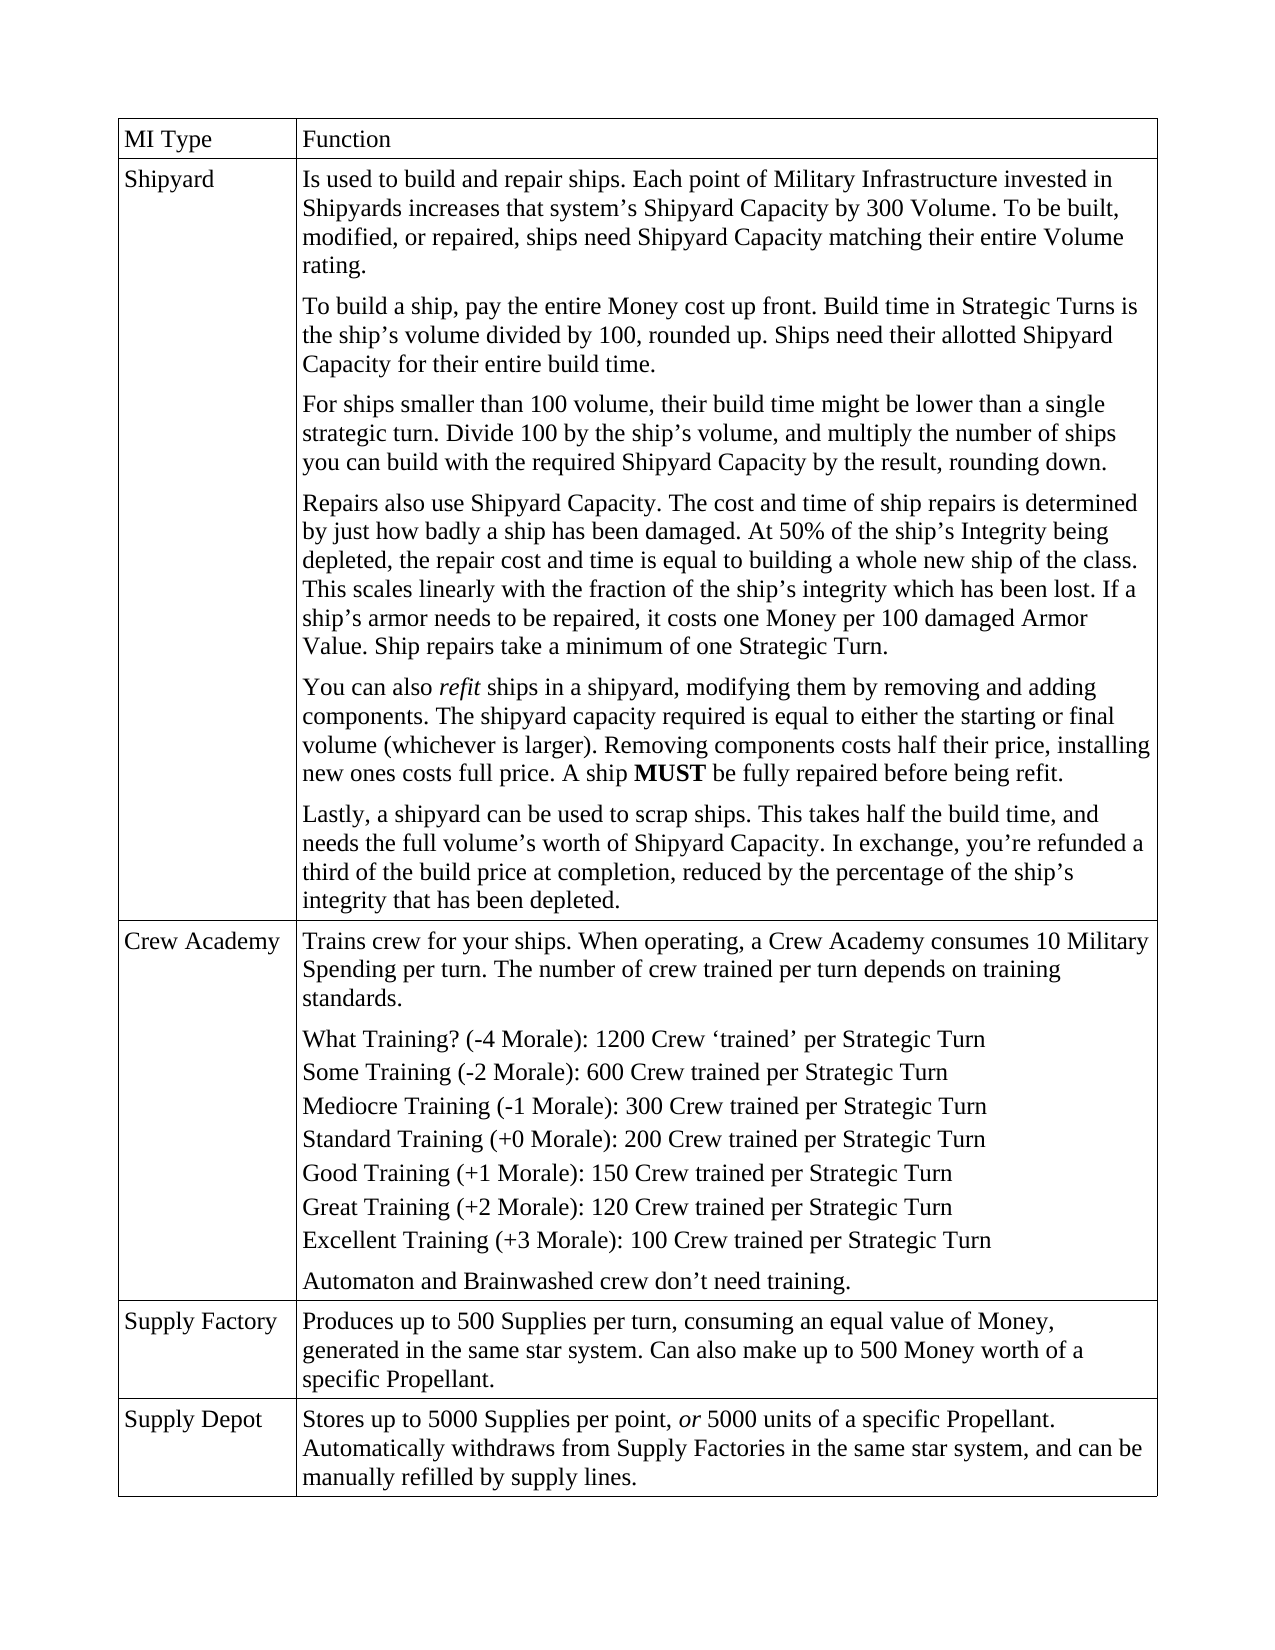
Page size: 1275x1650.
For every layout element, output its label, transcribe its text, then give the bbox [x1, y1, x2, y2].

table_cell Is used to build and repair ships. Each point of Military Infrastructure invested in Shipyards increases that system’s Shipyard Capacity by 300 Volume. To be built, modified, or repaired, ships need Shipyard Capacity matching their entire Volume rating. To build a ship, pay the entire Money cost up front. Build time in Strategic Turns is the ship’s volume divided by 100, rounded up. Ships need their allotted Shipyard Capacity for their entire build time. For ships smaller than 100 volume, their build time might be lower than a single strategic turn. Divide 100 by the ship’s volume, and multiply the number of ships you can build with the required Shipyard Capacity by the result, rounding down. Repairs also use Shipyard Capacity. The cost and time of ship repairs is determined by just how badly a ship has been damaged. At 50% of the ship’s Integrity being depleted, the repair cost and time is equal to building a whole new ship of the class. This scales linearly with the fraction of the ship’s integrity which has been lost. If a ship’s armor needs to be repaired, it costs one Money per 100 damaged Armor Value. Ship repairs take a minimum of one Strategic Turn. You can also refit ships in a shipyard, modifying them by removing and adding components. The shipyard capacity required is equal to either the starting or final volume (whichever is larger). Removing components costs half their price, installing new ones costs full price. A ship MUST be fully repaired before being refit. Lastly, a shipyard can be used to scrap ships. This takes half the build time, and needs the full volume’s worth of Shipyard Capacity. In exchange, you’re refunded a third of the build price at completion, reduced by the percentage of the ship’s integrity that has been depleted. [297, 159, 1157, 920]
table_header MI Type [119, 119, 296, 158]
table_cell Produces up to 500 Supplies per turn, consuming an equal value of Money, generated in the same star system. Can also make up to 500 Money worth of a specific Propellant. [297, 1301, 1157, 1398]
table_cell Trains crew for your ships. When operating, a Crew Academy consumes 10 Military Spending per turn. The number of crew trained per turn depends on training standards. What Training? (-4 Morale): 1200 Crew ‘trained’ per Strategic Turn Some Training (-2 Morale): 600 Crew trained per Strategic Turn Mediocre Training (-1 Morale): 300 Crew trained per Strategic Turn Standard Training (+0 Morale): 200 Crew trained per Strategic Turn Good Training (+1 Morale): 150 Crew trained per Strategic Turn Great Training (+2 Morale): 120 Crew trained per Strategic Turn Excellent Training (+3 Morale): 100 Crew trained per Strategic Turn Automaton and Brainwashed crew don’t need training. [297, 921, 1157, 1300]
table_cell Shipyard [119, 159, 296, 920]
table_cell Stores up to 5000 Supplies per point, or 5000 units of a specific Propellant. Automatically withdraws from Supply Factories in the same star system, and can be manually refilled by supply lines. [297, 1399, 1157, 1496]
table_cell Supply Factory [119, 1301, 296, 1398]
table_cell Supply Depot [119, 1399, 296, 1496]
table_header Function [297, 119, 1157, 158]
table_cell Crew Academy [119, 921, 296, 1300]
